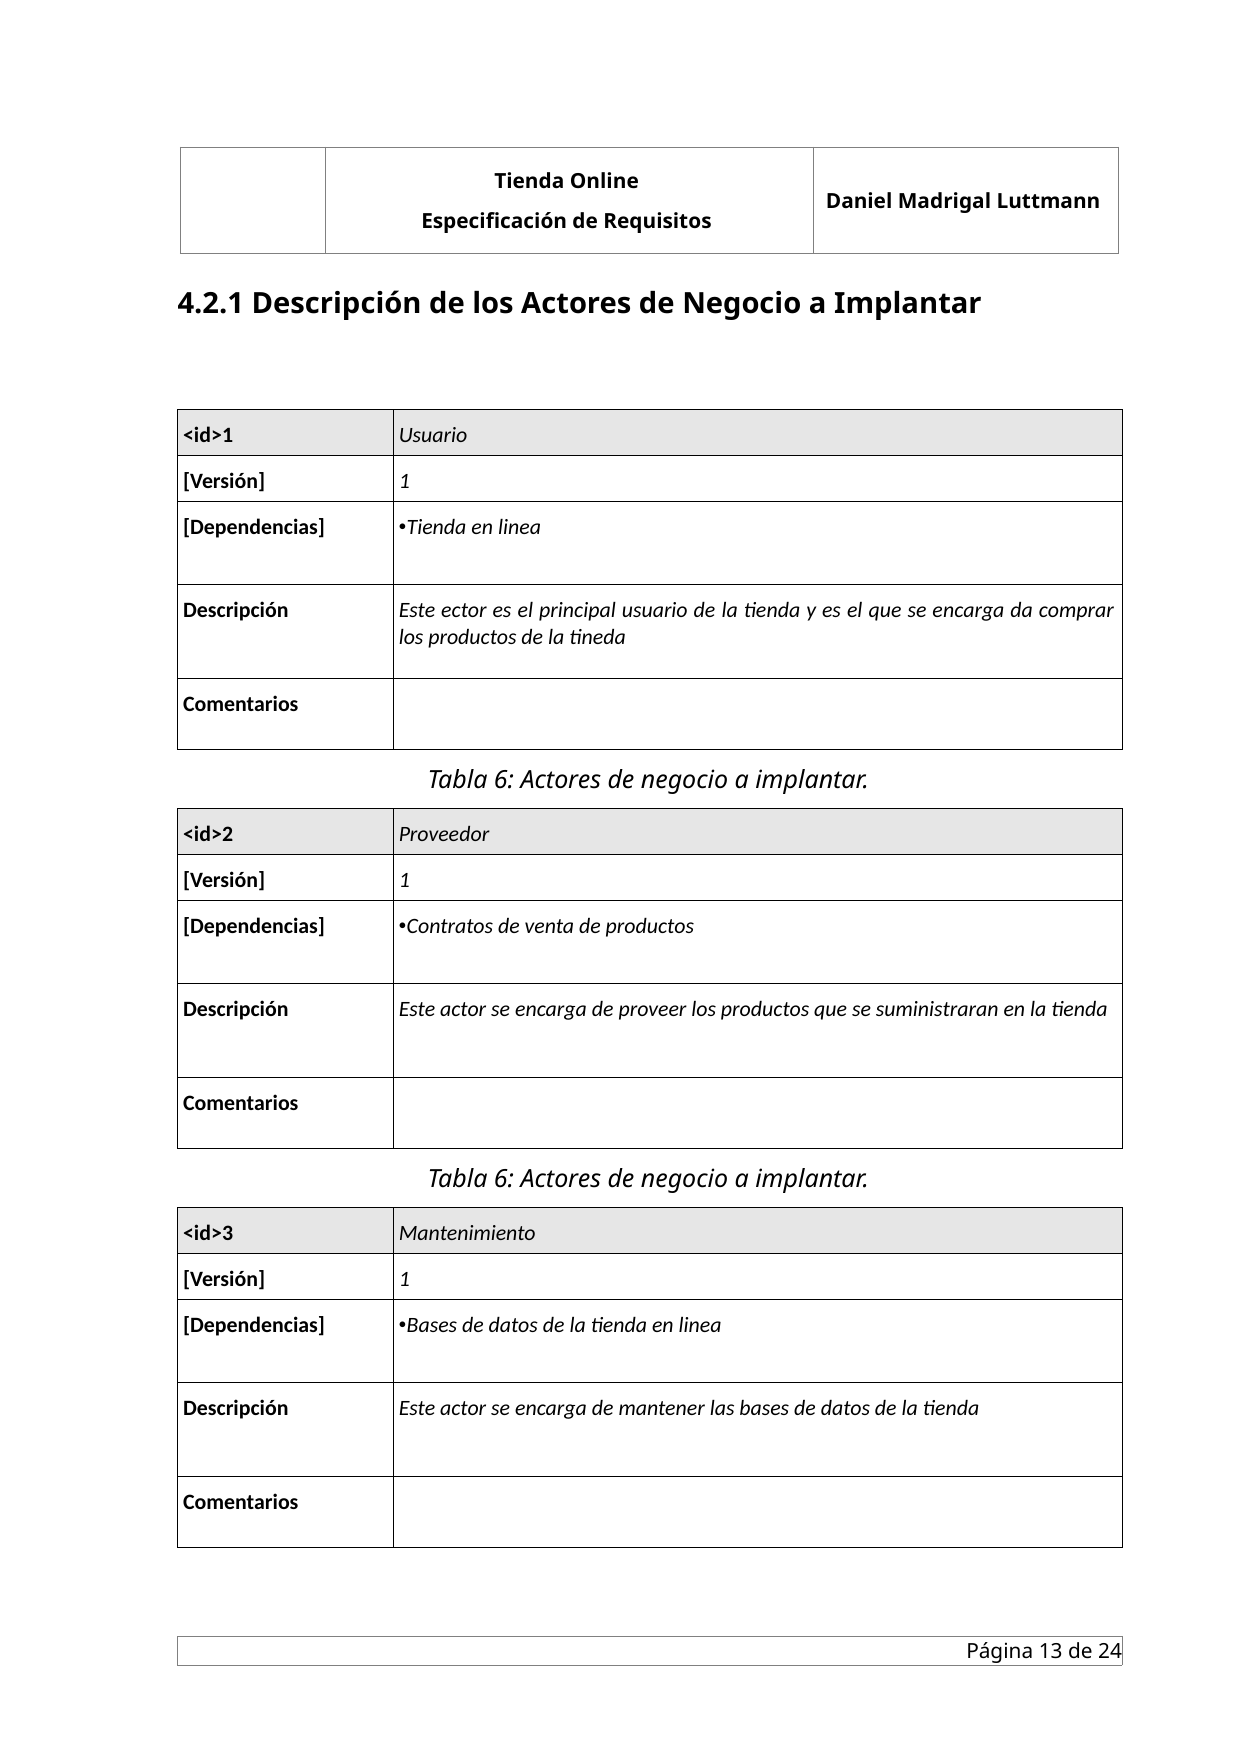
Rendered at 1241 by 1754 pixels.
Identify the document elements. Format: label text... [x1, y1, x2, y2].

table_cell [394, 1078, 1122, 1147]
text Tabla 6: Actores de negocio a implantar. [177, 762, 1122, 796]
table_header <id>1 [178, 410, 393, 455]
table_cell Este ector es el principal usuario de la tienda y es el que se encarga da comprar los productos de la tineda [394, 585, 1122, 678]
table_header Usuario [394, 410, 1122, 455]
table_cell Descripción [178, 984, 393, 1077]
table_cell Comentarios [178, 1477, 393, 1546]
table_cell Descripción [178, 585, 393, 678]
table_cell 1 [394, 1254, 1122, 1299]
table_cell [Versión] [178, 456, 393, 501]
table_cell [394, 679, 1122, 748]
table_header <id>3 [178, 1208, 393, 1253]
table_cell Comentarios [178, 679, 393, 748]
table_cell Bases de datos de la tienda en linea [394, 1300, 1122, 1382]
text Tabla 6: Actores de negocio a implantar. [177, 1161, 1122, 1194]
table_cell 1 [394, 456, 1122, 501]
table_cell Descripción [178, 1383, 393, 1476]
table_cell Este actor se encarga de mantener las bases de datos de la tienda [394, 1383, 1122, 1476]
table_cell Comentarios [178, 1078, 393, 1147]
table_header Proveedor [394, 809, 1122, 854]
subtitle Descripción de los Actores de Negocio a Implantar [177, 282, 1122, 322]
table_cell [Dependencias] [178, 502, 393, 584]
table_cell Tienda en linea [394, 502, 1122, 584]
table_cell Este actor se encarga de proveer los productos que se suministraran en la tienda [394, 984, 1122, 1077]
table_header <id>2 [178, 809, 393, 854]
table_cell [Dependencias] [178, 1300, 393, 1382]
table_cell [Dependencias] [178, 901, 393, 983]
table_cell Contratos de venta de productos [394, 901, 1122, 983]
table_cell [Versión] [178, 855, 393, 900]
table_cell [Versión] [178, 1254, 393, 1299]
table_cell 1 [394, 855, 1122, 900]
table_header Mantenimiento [394, 1208, 1122, 1253]
table_cell [394, 1477, 1122, 1546]
